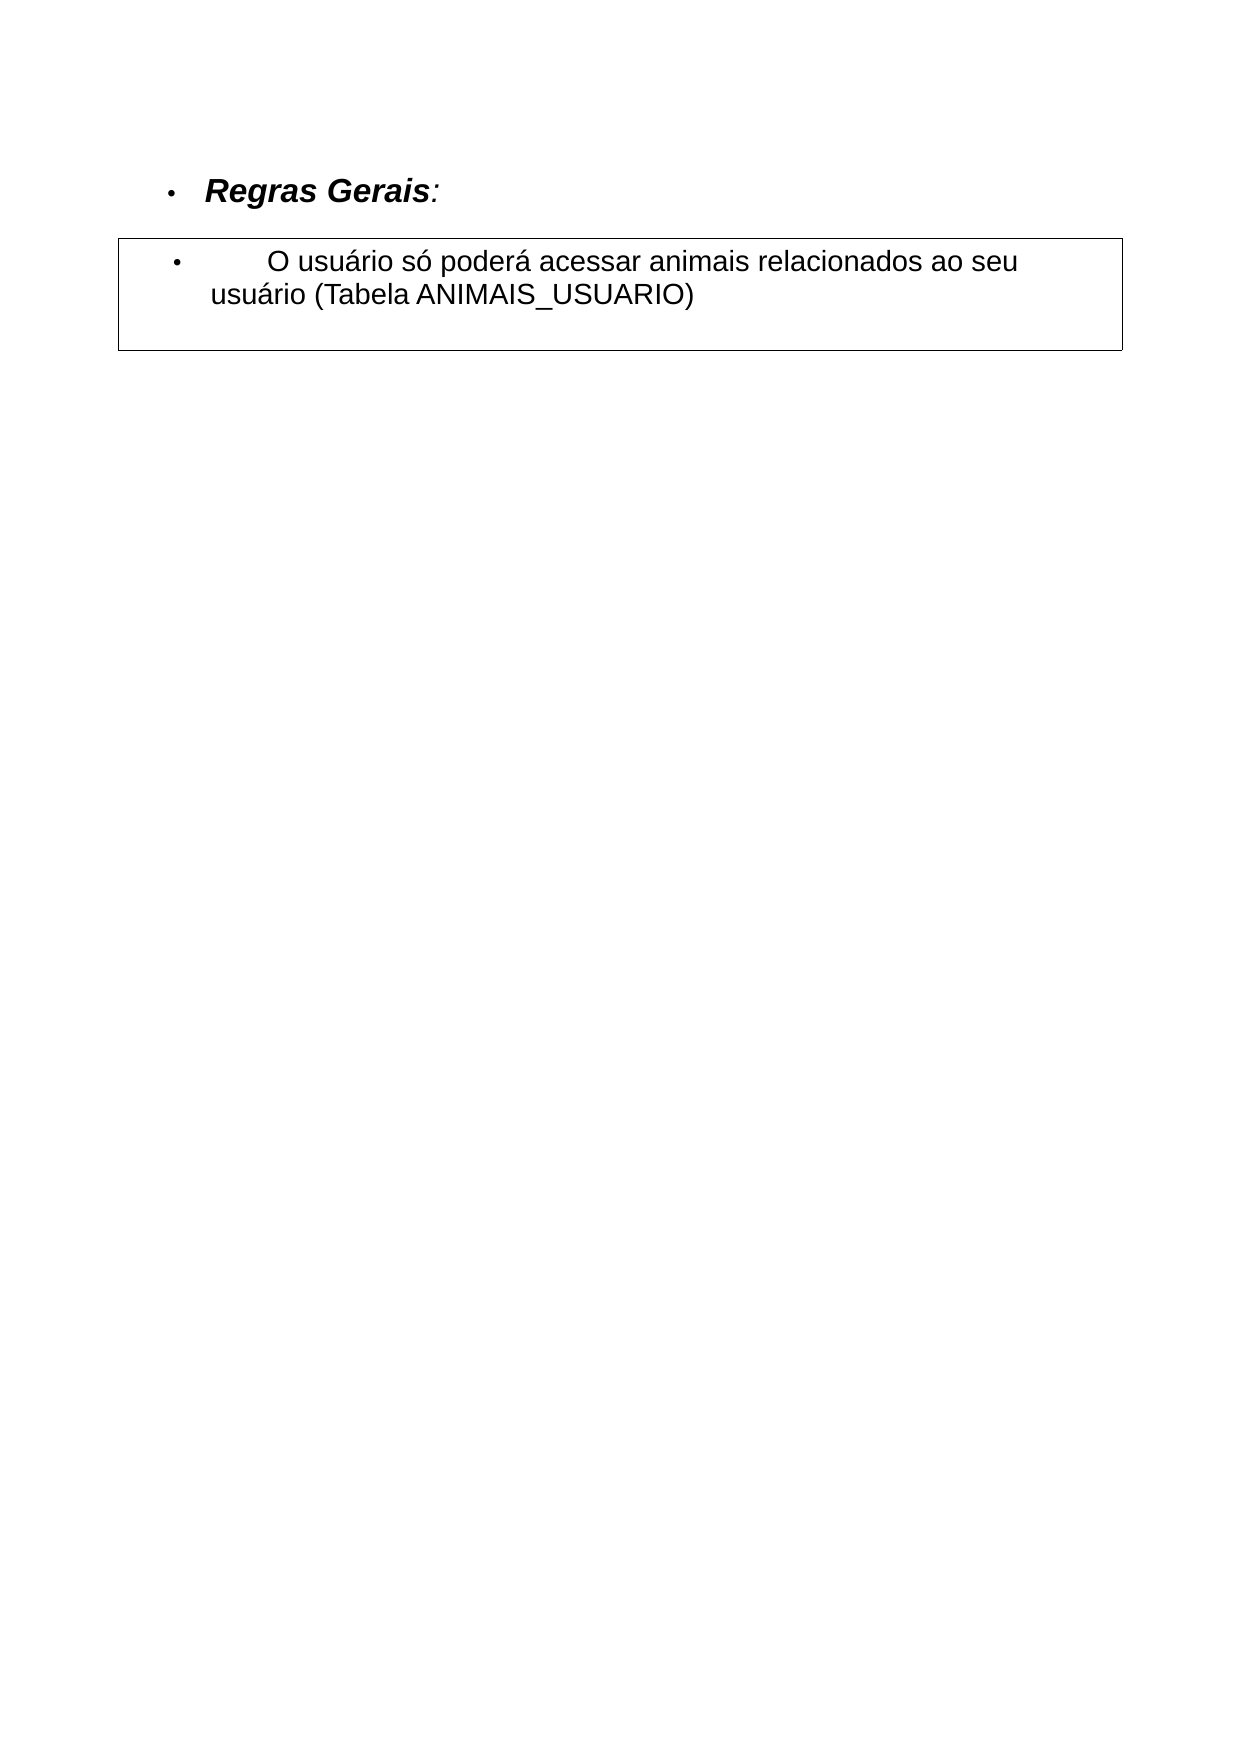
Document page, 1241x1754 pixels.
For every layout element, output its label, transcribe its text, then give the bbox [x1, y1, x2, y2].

list Regras Gerais: [167, 171, 1122, 238]
table_header O usuário só poderá acessar animais relacionados ao seu usuário (Tabela ANIMAIS_USUARIO) [119, 239, 1122, 350]
